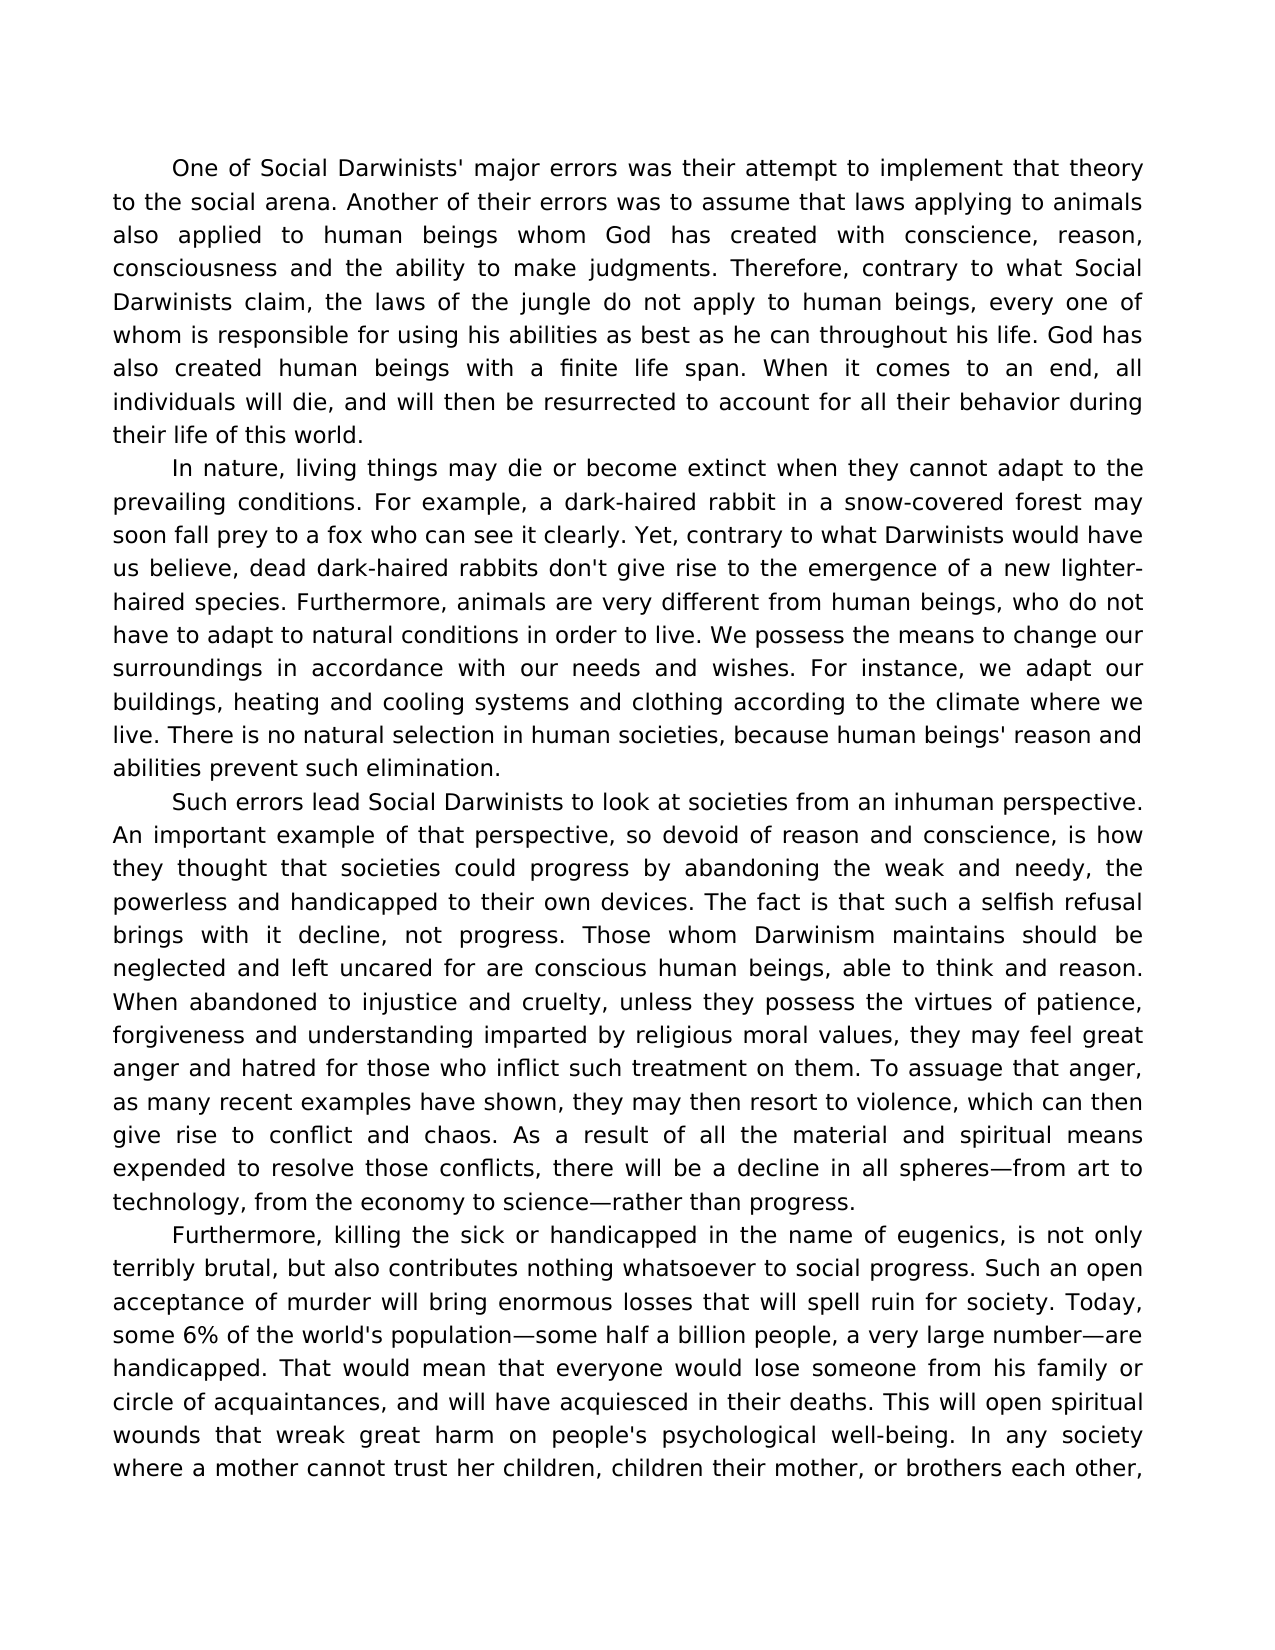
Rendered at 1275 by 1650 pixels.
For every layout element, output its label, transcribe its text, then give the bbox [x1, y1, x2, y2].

text Furthermore, killing the sick or handicapped in the name of eugenics, is not only terribly brutal, but also contributes nothing whatsoever to social progress. Such an open acceptance of murder will bring enormous losses that will spell ruin for society. Today, some 6% of the world's population—some half a billion people, a very large number—are handicapped. That would mean that everyone would lose someone from his family or circle of acquaintances, and will have acquiesced in their deaths. This will open spiritual wounds that wreak great harm on people's psychological well-being. In any society where a mother cannot trust her children, children their mother, or brothers each other, [112, 1217, 1145, 1483]
text In nature, living things may die or become extinct when they cannot adapt to the prevailing conditions. For example, a dark-haired rabbit in a snow-covered forest may soon fall prey to a fox who can see it clearly. Yet, contrary to what Darwinists would have us believe, dead dark-haired rabbits don't give rise to the emergence of a new lighter-haired species. Furthermore, animals are very different from human beings, who do not have to adapt to natural conditions in order to live. We possess the means to change our surroundings in accordance with our needs and wishes. For instance, we adapt our buildings, heating and cooling systems and clothing according to the climate where we live. There is no natural selection in human societies, because human beings' reason and abilities prevent such elimination. [112, 450, 1145, 783]
text Such errors lead Social Darwinists to look at societies from an inhuman perspective. An important example of that perspective, so devoid of reason and conscience, is how they thought that societies could progress by abandoning the weak and needy, the powerless and handicapped to their own devices. The fact is that such a selfish refusal brings with it decline, not progress. Those whom Darwinism maintains should be neglected and left uncared for are conscious human beings, able to think and reason. When abandoned to injustice and cruelty, unless they possess the virtues of patience, forgiveness and understanding imparted by religious moral values, they may feel great anger and hatred for those who inflict such treatment on them. To assuage that anger, as many recent examples have shown, they may then resort to violence, which can then give rise to conflict and chaos. As a result of all the material and spiritual means expended to resolve those conflicts, there will be a decline in all spheres—from art to technology, from the economy to science—rather than progress. [112, 783, 1145, 1217]
text One of Social Darwinists' major errors was their attempt to implement that theory to the social arena. Another of their errors was to assume that laws applying to animals also applied to human beings whom God has created with conscience, reason, consciousness and the ability to make judgments. Therefore, contrary to what Social Darwinists claim, the laws of the jungle do not apply to human beings, every one of whom is responsible for using his abilities as best as he can throughout his life. God has also created human beings with a finite life span. When it comes to an end, all individuals will die, and will then be resurrected to account for all their behavior during their life of this world. [112, 150, 1145, 450]
